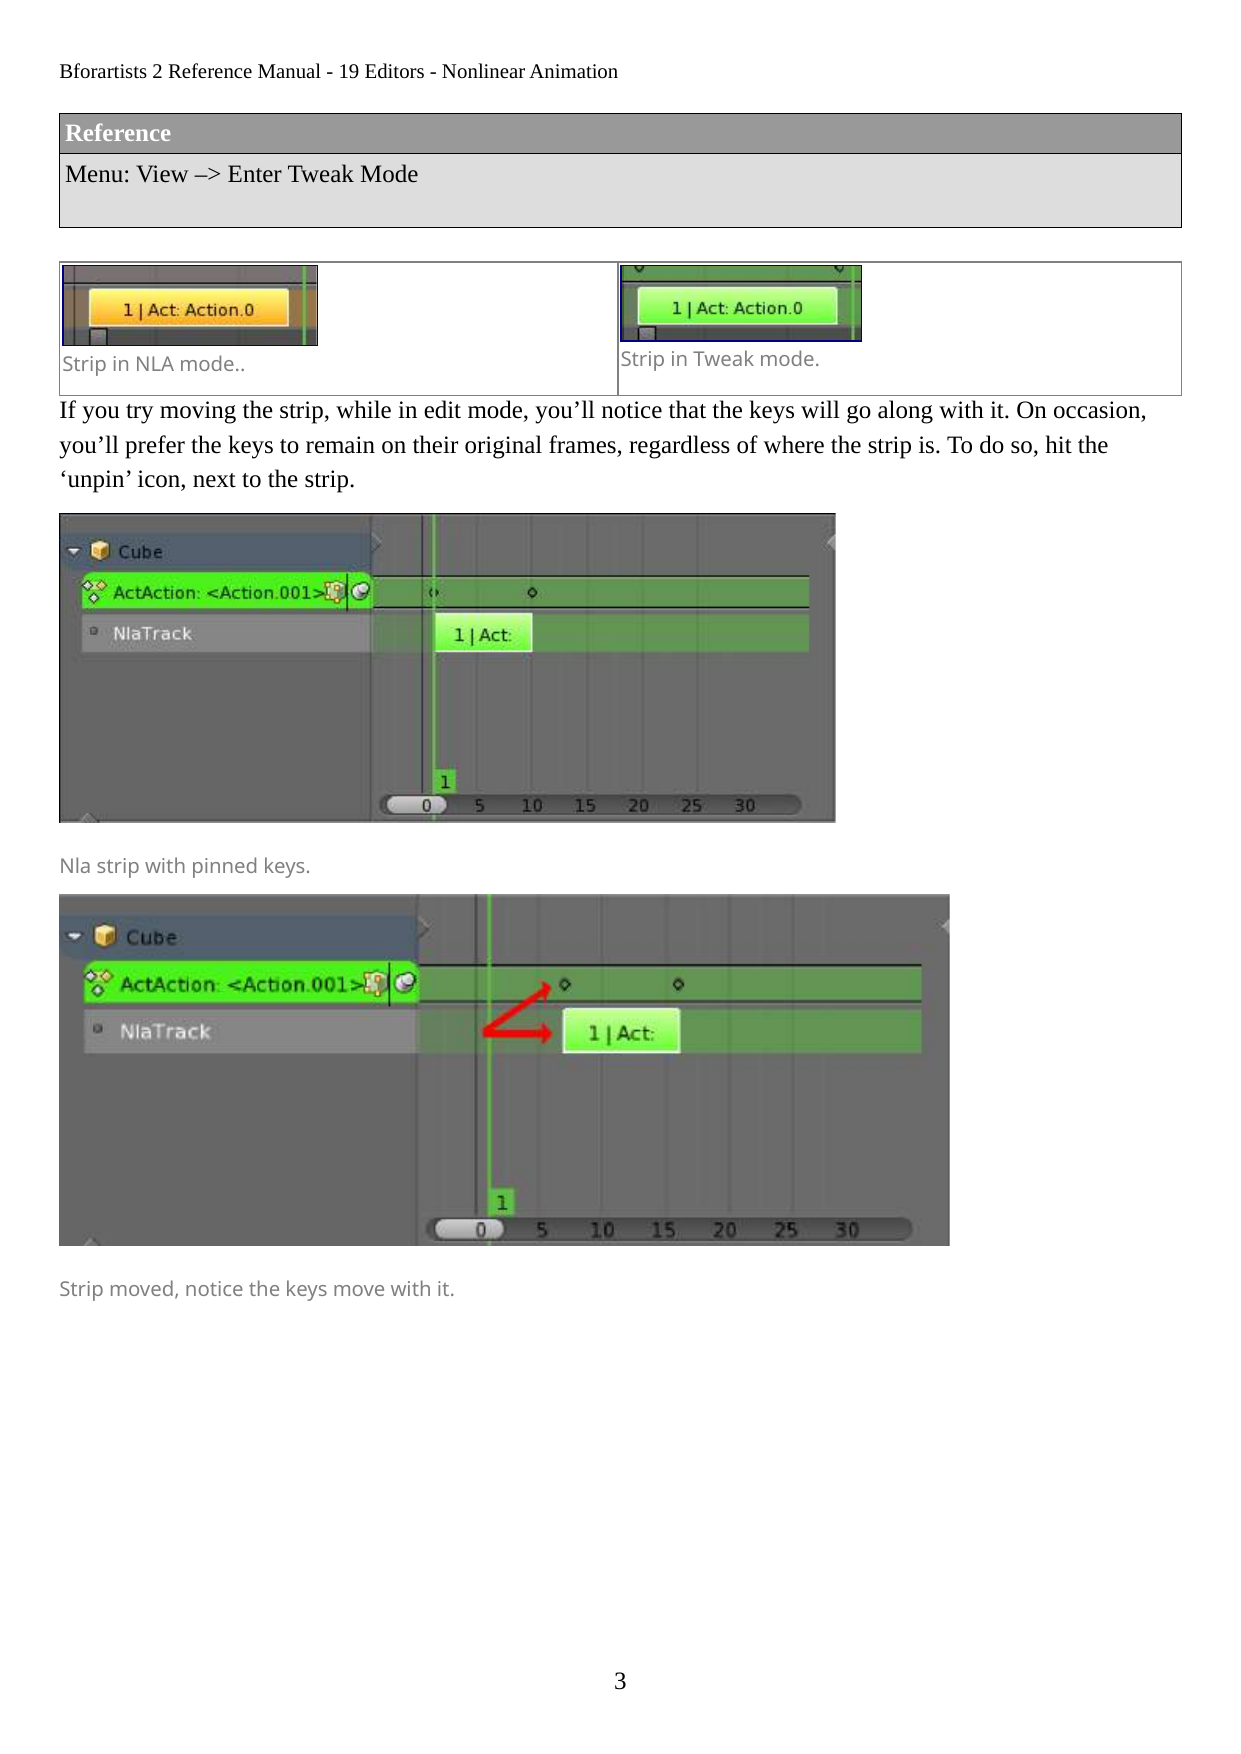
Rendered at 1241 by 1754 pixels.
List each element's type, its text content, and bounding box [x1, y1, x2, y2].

picture [64, 266, 317, 345]
text Strip moved, notice the keys move with it. [59, 1272, 1181, 1303]
picture [59, 513, 836, 823]
picture [622, 266, 861, 340]
picture [59, 894, 950, 1246]
text If you try moving the strip, while in edit mode, you’ll notice that the keys will go along with it. On occasion, you’ll prefer the keys to remain on their original frames, regardless of where the strip is. To do so, hit the ‘unpin’ icon, next to the strip. [59, 396, 1181, 493]
table_header Strip in Tweak mode. [619, 263, 1181, 395]
text Nla strip with pinned keys. [59, 849, 1181, 880]
table_header Strip in NLA mode.. [60, 263, 617, 395]
table_header Reference [60, 114, 1181, 153]
table_cell Menu: View –> Enter Tweak Mode [60, 154, 1181, 227]
